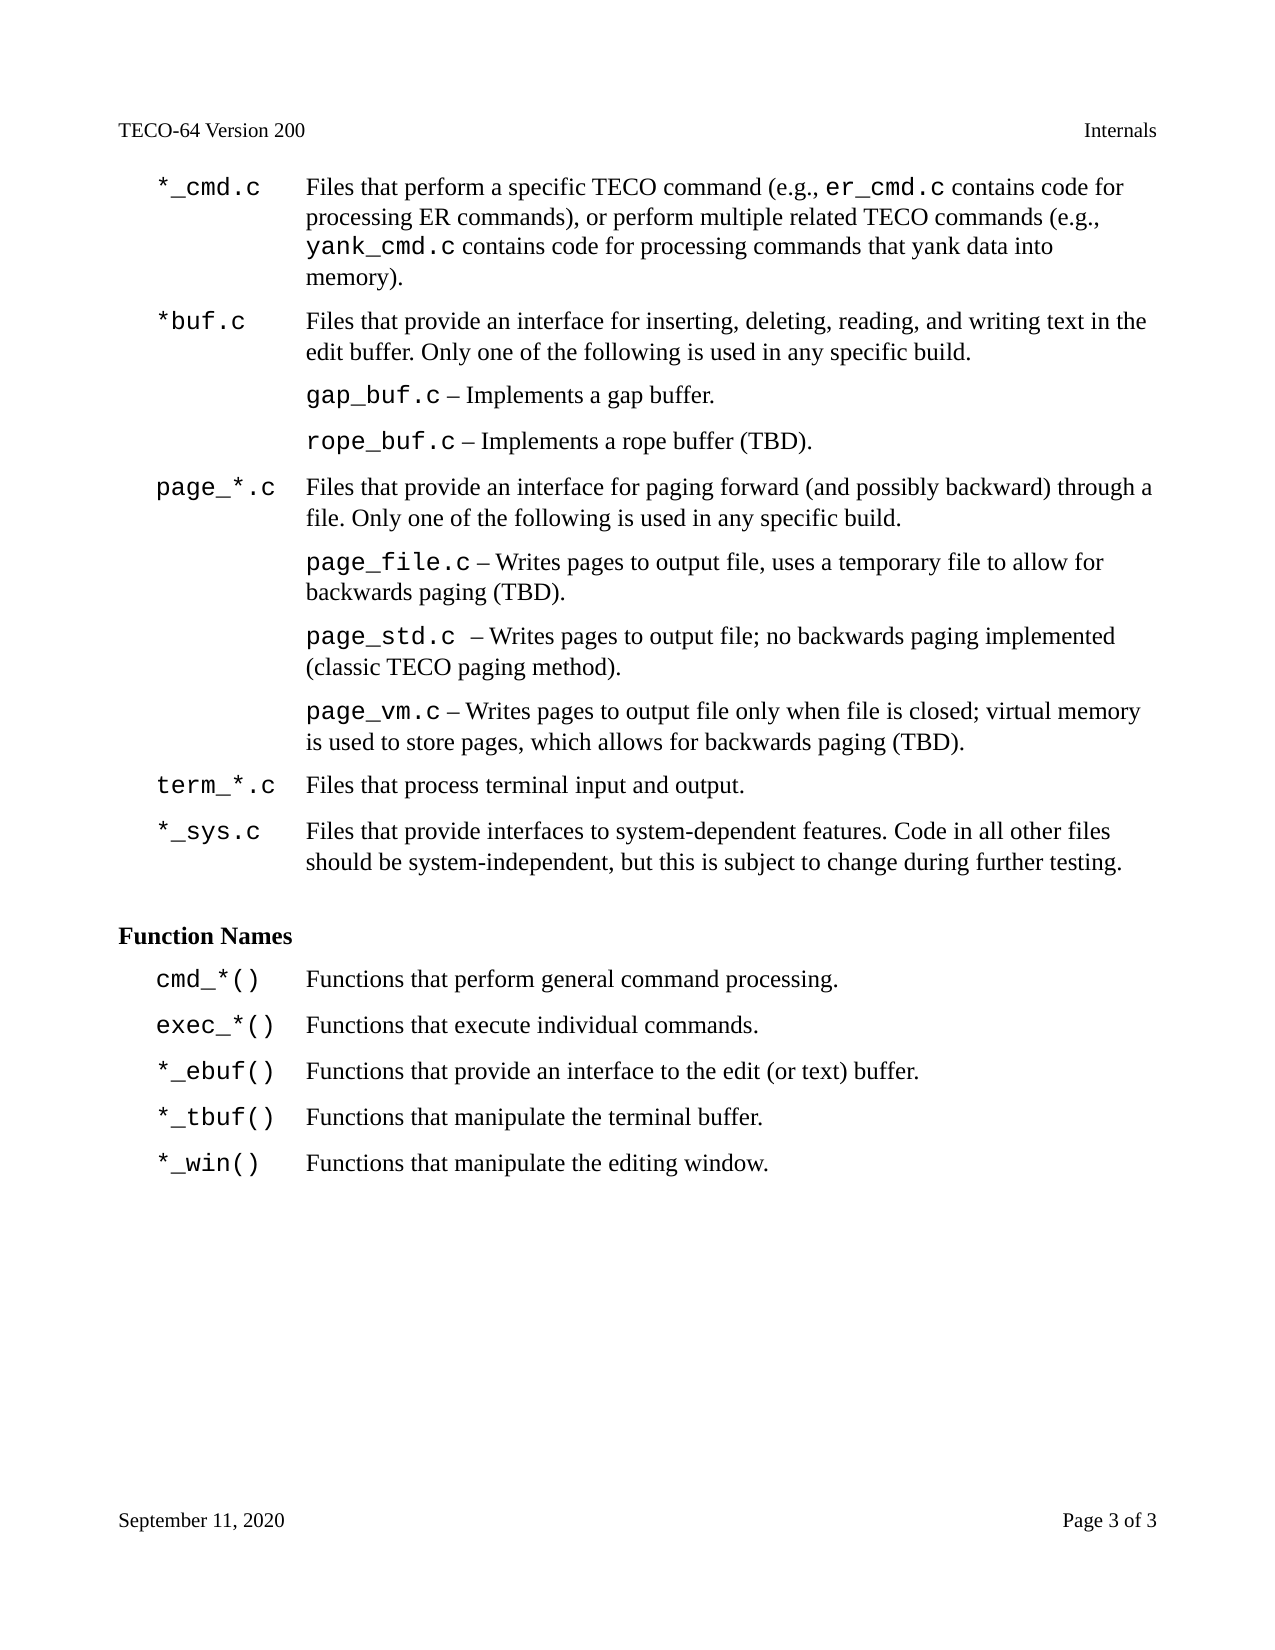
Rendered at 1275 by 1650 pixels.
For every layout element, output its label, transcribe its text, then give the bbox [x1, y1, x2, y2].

text cmd_*() Functions that perform general command processing. [156, 964, 1157, 995]
text term_*.c Files that process terminal input and output. [156, 770, 1157, 801]
text *_win() Functions that manipulate the editing window. [156, 1148, 1157, 1179]
text exec_*() Functions that execute individual commands. [156, 1010, 1157, 1041]
text *_cmd.c Files that perform a specific TECO command (e.g., er_cmd.c contains code for processing ER commands), or perform multiple related TECO commands (e.g., yank_cmd.c contains code for processing commands that yank data into memory). [156, 172, 1157, 291]
text page_std.c – Writes pages to output file; no backwards paging implemented (classic TECO paging method). [306, 621, 1157, 681]
text *_sys.c Files that provide interfaces to system-dependent features. Code in all other files should be system-independent, but this is subject to change during further testing. [156, 816, 1157, 876]
text page_file.c – Writes pages to output file, uses a temporary file to allow for backwards paging (TBD). [306, 547, 1157, 606]
text rope_buf.c – Implements a rope buffer (TBD). [306, 426, 1157, 457]
text page_*.c Files that provide an interface for paging forward (and possibly backward) through a file. Only one of the following is used in any specific build. [156, 472, 1157, 532]
text *_ebuf() Functions that provide an interface to the edit (or text) buffer. [156, 1056, 1157, 1087]
text gap_buf.c – Implements a gap buffer. [306, 380, 1157, 411]
text *buf.c Files that provide an interface for inserting, deleting, reading, and writing text in the edit buffer. Only one of the following is used in any specific build. [156, 306, 1157, 365]
text page_vm.c – Writes pages to output file only when file is closed; virtual memory is used to store pages, which allows for backwards paging (TBD). [306, 696, 1157, 755]
text Function Names [118, 921, 1157, 949]
text *_tbuf() Functions that manipulate the terminal buffer. [156, 1102, 1157, 1133]
